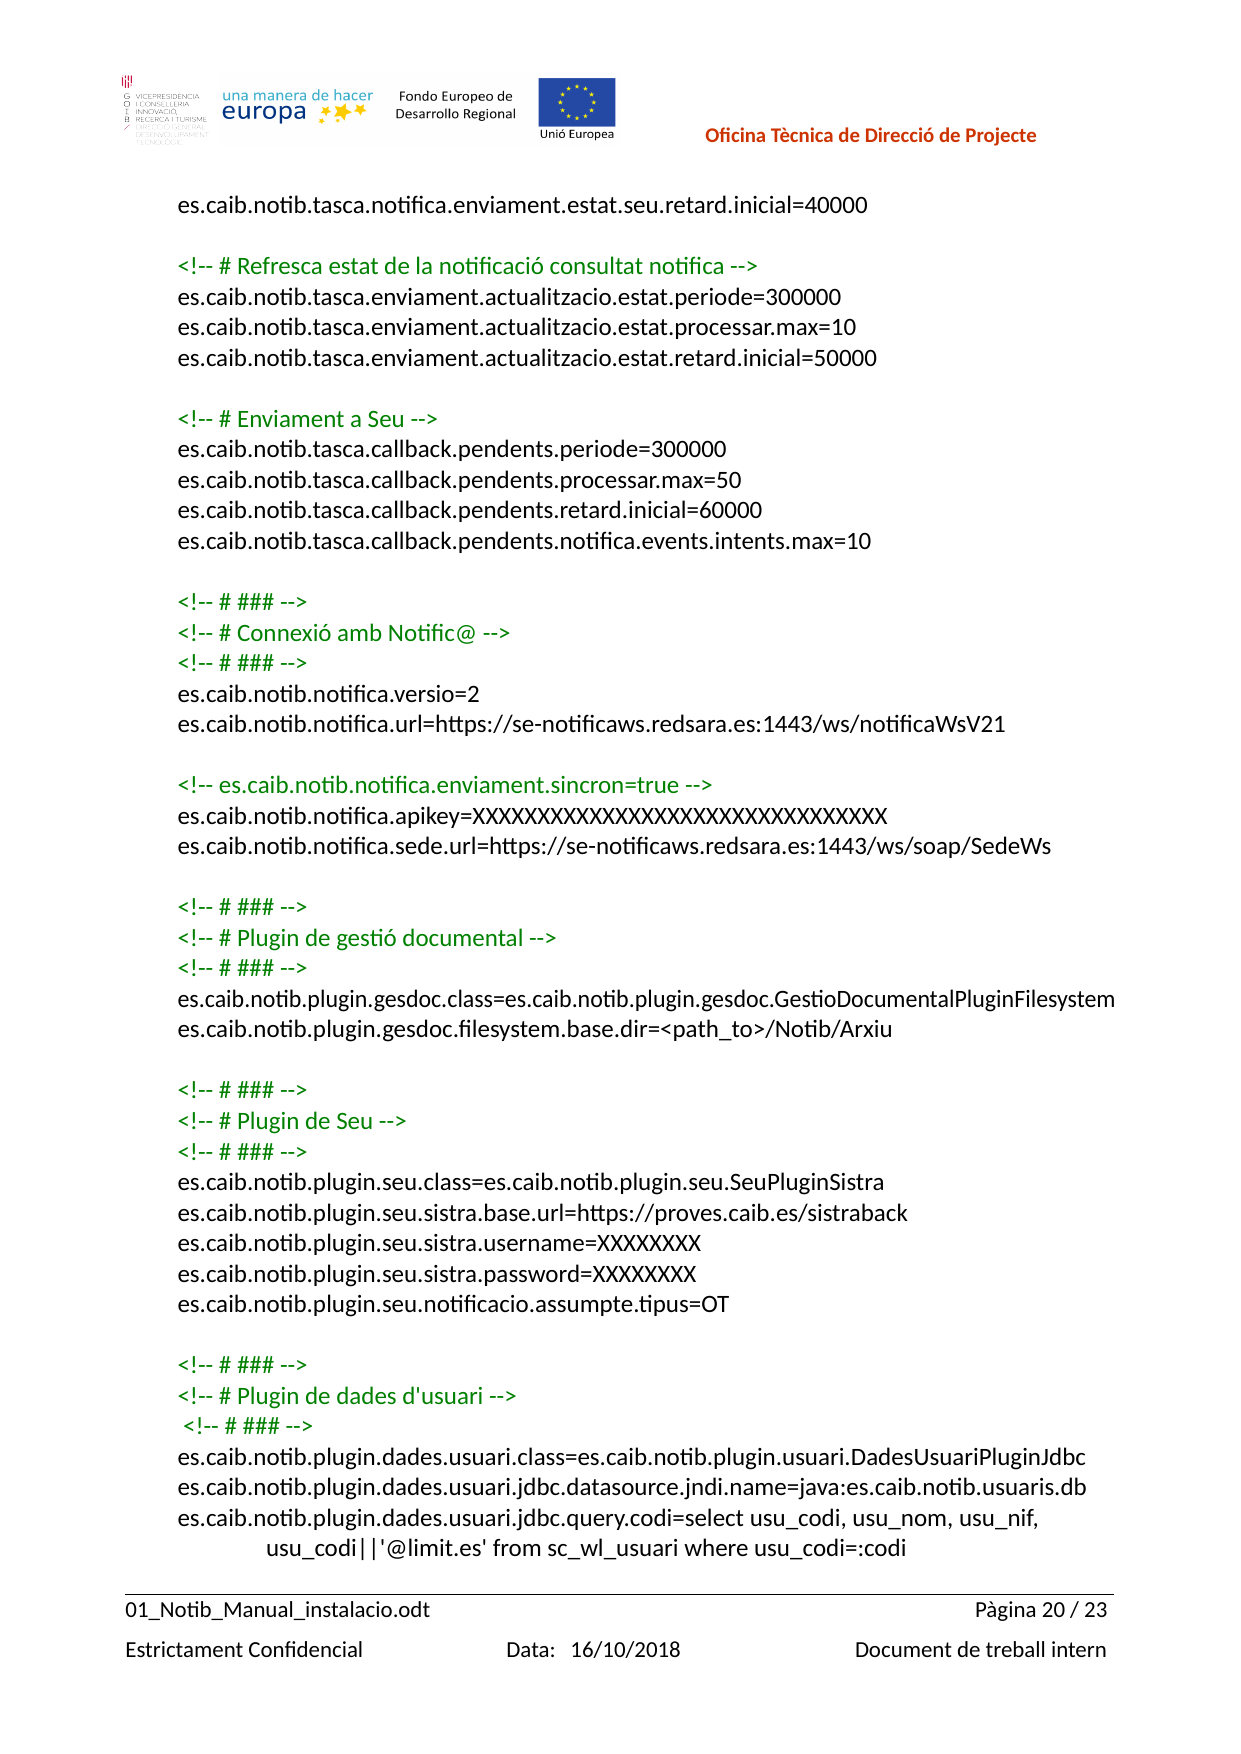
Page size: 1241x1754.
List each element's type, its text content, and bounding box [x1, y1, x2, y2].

text <!-- # Refresca estat de la notificació consultat notifica --> [118, 251, 1122, 281]
text <!-- # ### --> [118, 1349, 1122, 1380]
text es.caib.notib.notifica.url=https://se-notificaws.redsara.es:1443/ws/notificaWsV21 [118, 708, 1122, 739]
text es.caib.notib.tasca.enviament.actualitzacio.estat.processar.max=10 [118, 312, 1122, 342]
text <!-- # ### --> [118, 1410, 1122, 1441]
text <!-- # ### --> [118, 952, 1122, 983]
text es.caib.notib.plugin.seu.class=es.caib.notib.plugin.seu.SeuPluginSistra [118, 1166, 1122, 1197]
text es.caib.notib.tasca.callback.pendents.periode=300000 [118, 434, 1122, 464]
text es.caib.notib.notifica.sede.url=https://se-notificaws.redsara.es:1443/ws/soap/SedeWs [118, 830, 1122, 861]
text <!-- # ### --> [118, 1074, 1122, 1105]
text es.caib.notib.plugin.seu.sistra.base.url=https://proves.caib.es/sistraback [118, 1197, 1122, 1227]
text <!-- # ### --> [118, 647, 1122, 678]
text <!-- # Plugin de dades d'usuari --> [118, 1380, 1122, 1410]
text es.caib.notib.tasca.callback.pendents.notifica.events.intents.max=10 [118, 525, 1122, 556]
text es.caib.notib.plugin.dades.usuari.jdbc.query.codi=select usu_codi, usu_nom, usu_nif, [118, 1502, 1122, 1532]
text es.caib.notib.tasca.enviament.actualitzacio.estat.retard.inicial=50000 [118, 342, 1122, 373]
text <!-- # Plugin de gestió documental --> [118, 922, 1122, 952]
text es.caib.notib.tasca.callback.pendents.retard.inicial=60000 [118, 495, 1122, 525]
text es.caib.notib.notifica.apikey=XXXXXXXXXXXXXXXXXXXXXXXXXXXXXXXX [118, 800, 1122, 830]
text <!-- # ### --> [118, 891, 1122, 922]
text es.caib.notib.plugin.seu.notificacio.assumpte.tipus=OT [118, 1288, 1122, 1319]
text <!-- # ### --> [118, 1136, 1122, 1166]
text es.caib.notib.plugin.dades.usuari.class=es.caib.notib.plugin.usuari.DadesUsuariPluginJdbc [118, 1441, 1122, 1471]
text usu_codi||'@limit.es' from sc_wl_usuari where usu_codi=:codi [118, 1532, 1122, 1563]
picture [118, 73, 213, 147]
picture [219, 73, 621, 147]
text es.caib.notib.plugin.gesdoc.filesystem.base.dir=<path_to>/Notib/Arxiu [118, 1013, 1122, 1044]
text <!-- # Enviament a Seu --> [118, 403, 1122, 434]
text es.caib.notib.tasca.enviament.actualitzacio.estat.periode=300000 [118, 281, 1122, 312]
text es.caib.notib.tasca.callback.pendents.processar.max=50 [118, 464, 1122, 495]
text es.caib.notib.tasca.notifica.enviament.estat.seu.retard.inicial=40000 [118, 189, 1122, 220]
text es.caib.notib.notifica.versio=2 [118, 678, 1122, 708]
text es.caib.notib.plugin.dades.usuari.jdbc.datasource.jndi.name=java:es.caib.notib.usuaris.db [118, 1471, 1122, 1502]
text <!-- # ### --> [118, 586, 1122, 617]
text es.caib.notib.plugin.seu.sistra.password=XXXXXXXX [118, 1258, 1122, 1288]
text <!-- es.caib.notib.notifica.enviament.sincron=true --> [118, 769, 1122, 800]
text <!-- # Connexió amb Notific@ --> [118, 617, 1122, 647]
text es.caib.notib.plugin.seu.sistra.username=XXXXXXXX [118, 1227, 1122, 1258]
text <!-- # Plugin de Seu --> [118, 1105, 1122, 1136]
text es.caib.notib.plugin.gesdoc.class=es.caib.notib.plugin.gesdoc.GestioDocumentalPluginFilesystem [118, 983, 1122, 1013]
